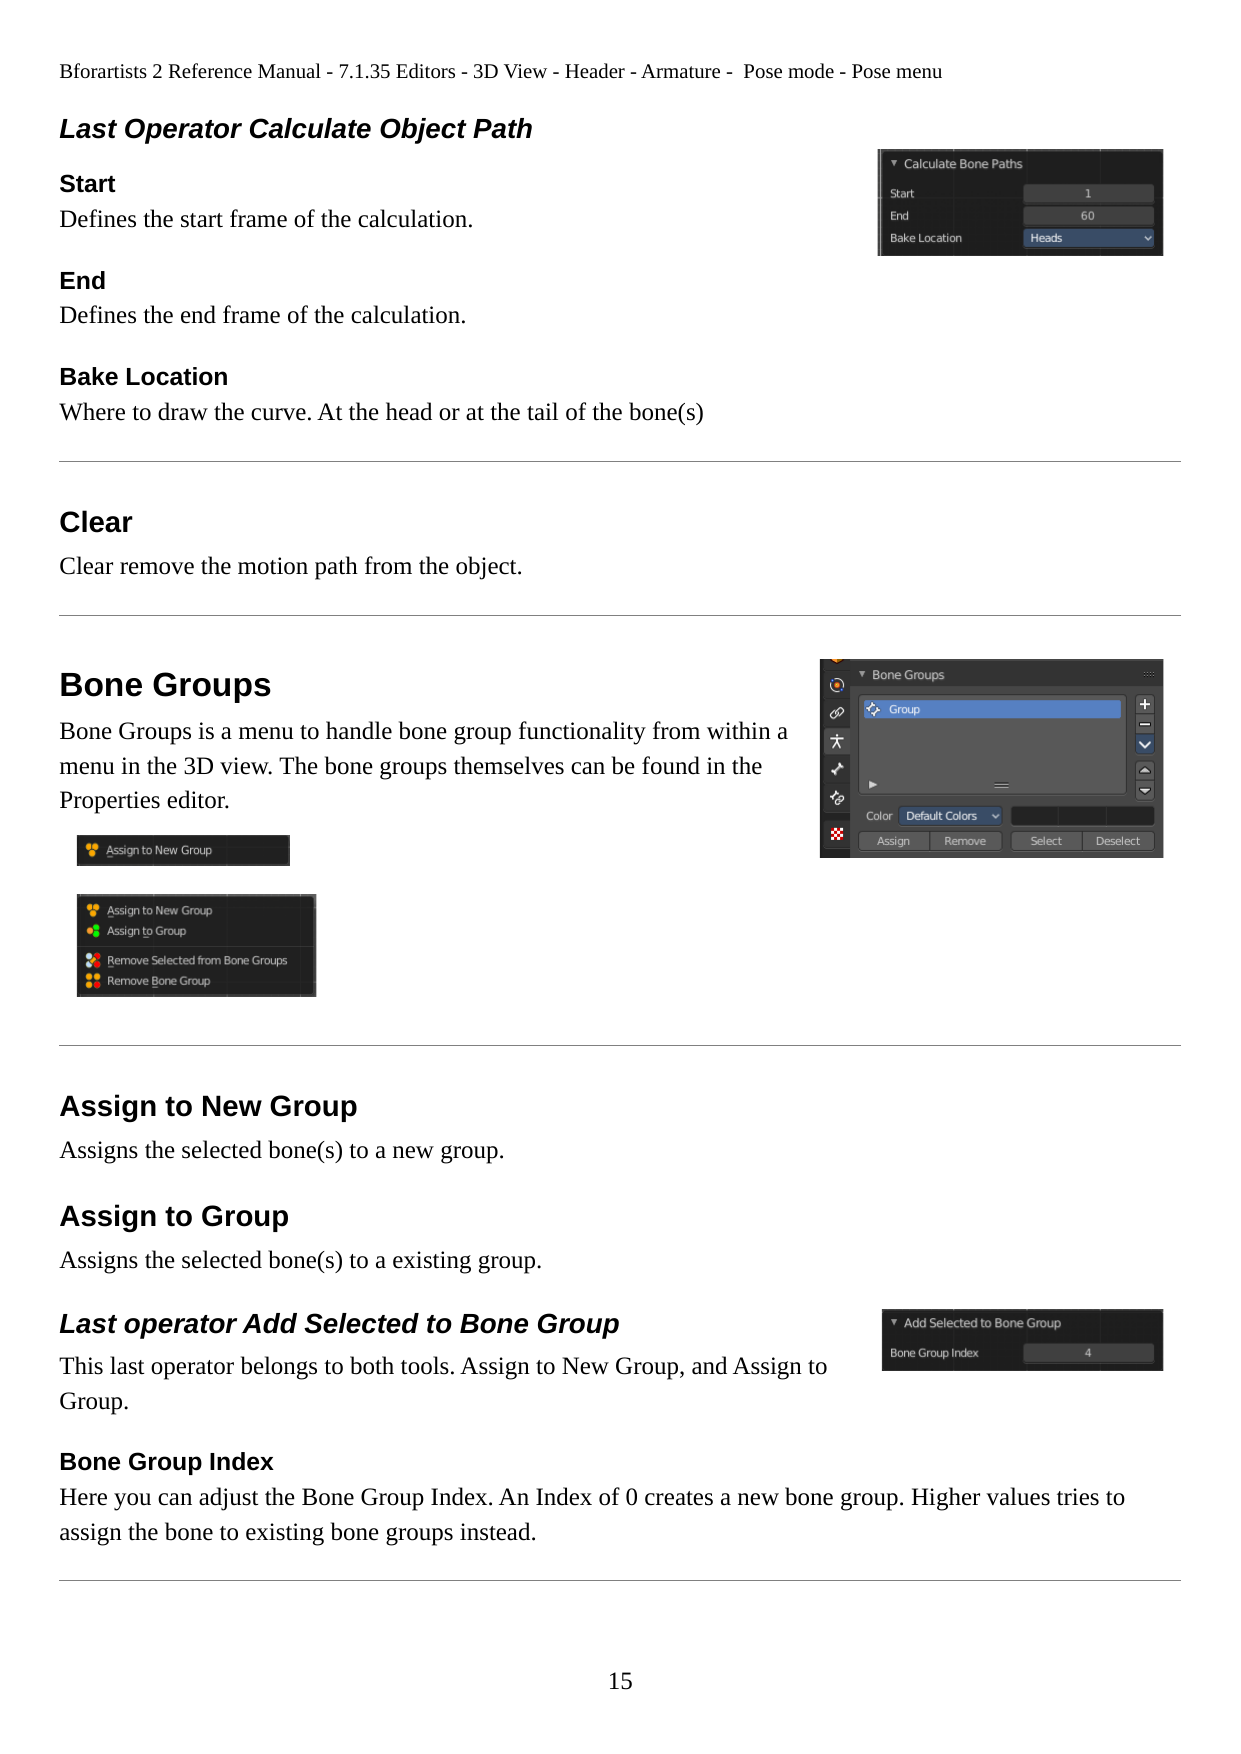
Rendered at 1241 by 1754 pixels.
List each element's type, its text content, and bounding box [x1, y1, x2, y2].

subtitle Last operator Add Selected to Bone Group [59, 1307, 1181, 1339]
text Defines the start frame of the calculation. [59, 204, 877, 233]
text Defines the end frame of the calculation. [59, 301, 1181, 329]
subtitle Assign to New Group [59, 1089, 1181, 1123]
picture [819, 659, 1164, 858]
subtitle Start [59, 169, 877, 198]
subtitle Assign to Group [59, 1199, 1181, 1233]
picture [881, 1309, 1164, 1371]
text Assigns the selected bone(s) to a existing group. [59, 1245, 1181, 1274]
text Bone Groups is a menu to handle bone group functionality from within a menu in the 3D view. The bone groups themselves can be found in the Properties editor. [59, 716, 819, 814]
text Clear remove the motion path from the object. [59, 551, 1181, 580]
subtitle Last Operator Calculate Object Path [59, 113, 1181, 144]
subtitle [1164, 665, 1181, 704]
text This last operator belongs to both tools. Assign to New Group, and Assign to Group. [59, 1351, 1181, 1414]
subtitle Bone Group Index [59, 1447, 1181, 1476]
subtitle Clear [59, 505, 1181, 538]
picture [76, 894, 317, 997]
subtitle End [59, 266, 1181, 294]
subtitle [1164, 169, 1181, 198]
text Here you can adjust the Bone Group Index. An Index of 0 creates a new bone group. Higher values tries to assign the bone to existing bone groups instead. [59, 1482, 1181, 1545]
text Where to draw the curve. At the head or at the tail of the bone(s) [59, 397, 1181, 426]
subtitle Bone Groups [59, 665, 819, 704]
subtitle Bake Location [59, 362, 1181, 391]
picture [76, 835, 290, 866]
picture [877, 149, 1164, 256]
text Assigns the selected bone(s) to a new group. [59, 1136, 1181, 1164]
